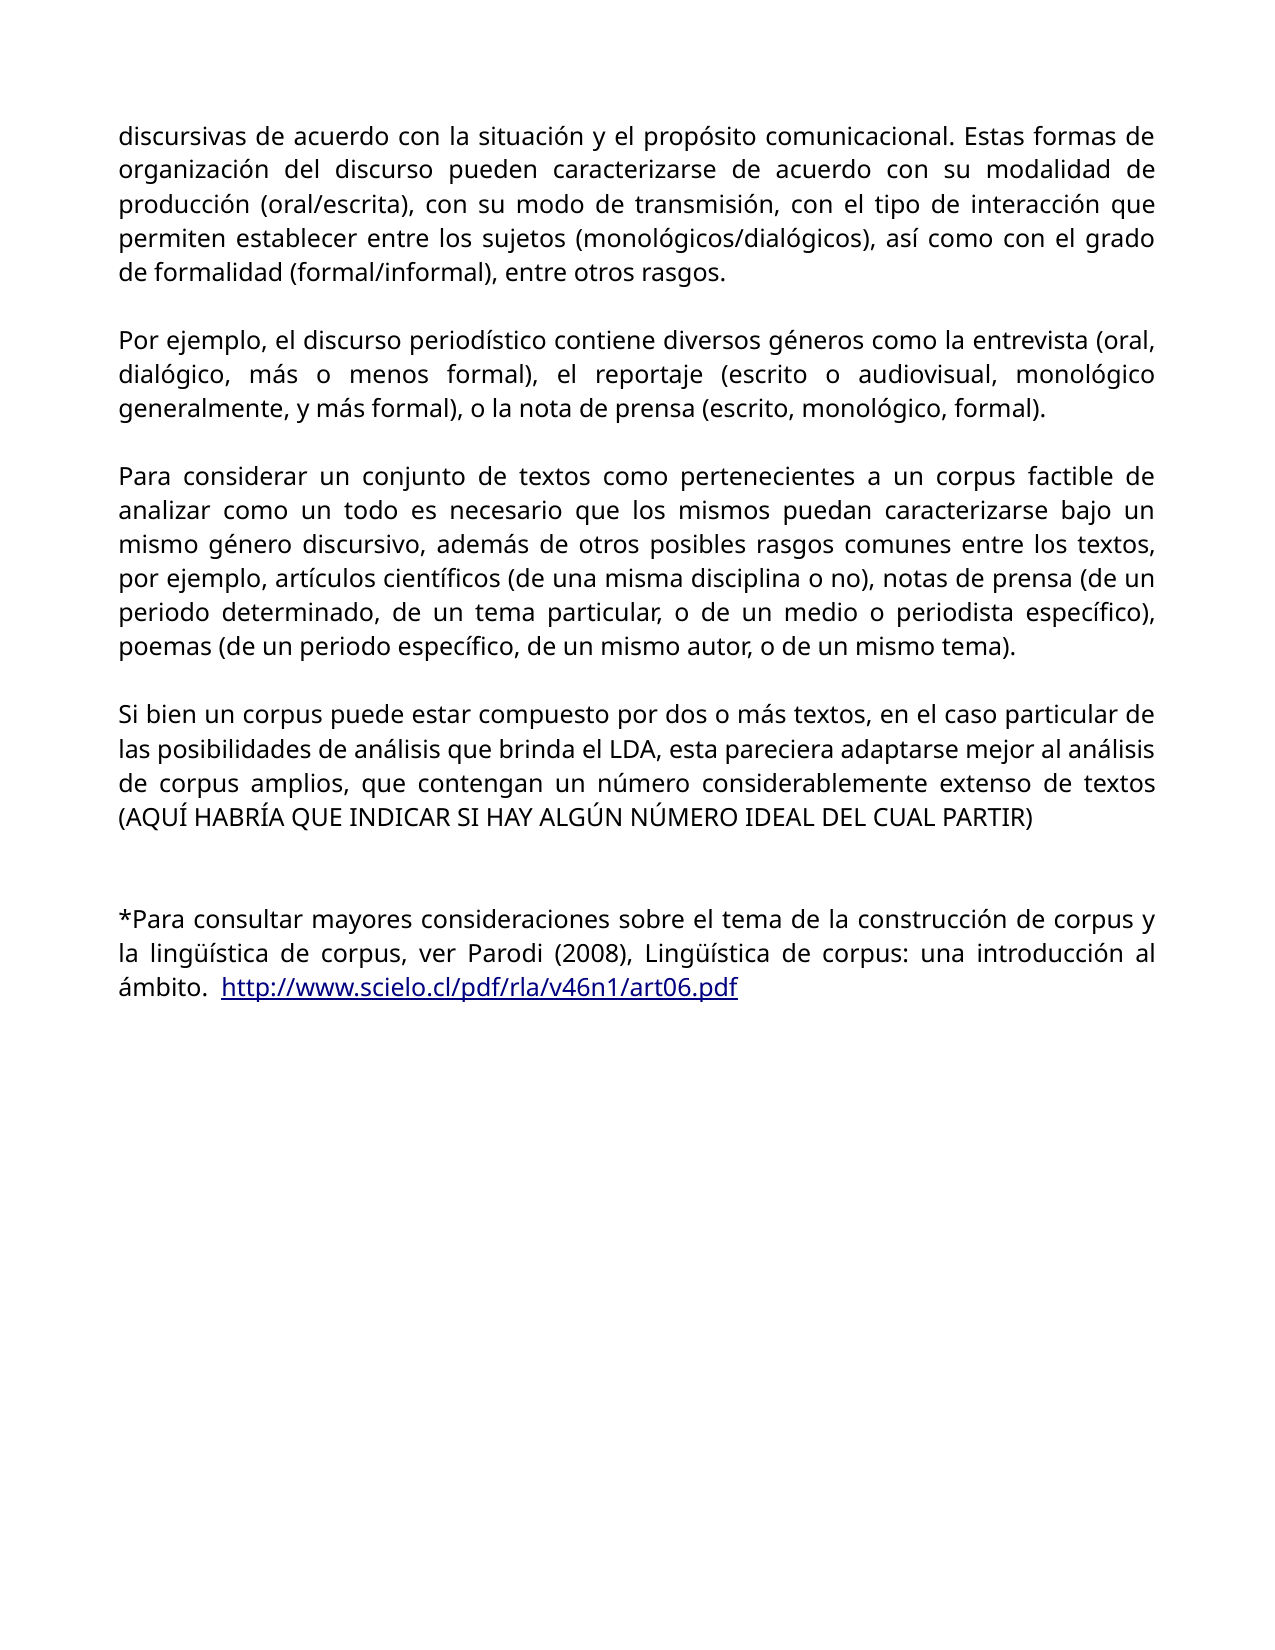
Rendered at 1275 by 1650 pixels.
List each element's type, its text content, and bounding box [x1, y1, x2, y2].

text *Para consultar mayores consideraciones sobre el tema de la construcción de corpus y la lingüística de corpus, ver Parodi (2008), Lingüística de corpus: una introducción al ámbito. http://www.scielo.cl/pdf/rla/v46n1/art06.pdf [118, 902, 1157, 1004]
text Para considerar un conjunto de textos como pertenecientes a un corpus factible de analizar como un todo es necesario que los mismos puedan caracterizarse bajo un mismo género discursivo, además de otros posibles rasgos comunes entre los textos, por ejemplo, artículos científicos (de una misma disciplina o no), notas de prensa (de un periodo determinado, de un tema particular, o de un medio o periodista específico), poemas (de un periodo específico, de un mismo autor, o de un mismo tema). [118, 459, 1157, 663]
text Por ejemplo, el discurso periodístico contiene diversos géneros como la entrevista (oral, dialógico, más o menos formal), el reportaje (escrito o audiovisual, monológico generalmente, y más formal), o la nota de prensa (escrito, monológico, formal). [118, 322, 1157, 425]
text Si bien un corpus puede estar compuesto por dos o más textos, en el caso particular de las posibilidades de análisis que brinda el LDA, esta pareciera adaptarse mejor al análisis de corpus amplios, que contengan un número considerablemente extenso de textos (AQUÍ HABRÍA QUE INDICAR SI HAY ALGÚN NÚMERO IDEAL DEL CUAL PARTIR) [118, 697, 1157, 833]
text discursivas de acuerdo con la situación y el propósito comunicacional. Estas formas de organización del discurso pueden caracterizarse de acuerdo con su modalidad de producción (oral/escrita), con su modo de transmisión, con el tipo de interacción que permiten establecer entre los sujetos (monológicos/dialógicos), así como con el grado de formalidad (formal/informal), entre otros rasgos. [118, 118, 1157, 288]
